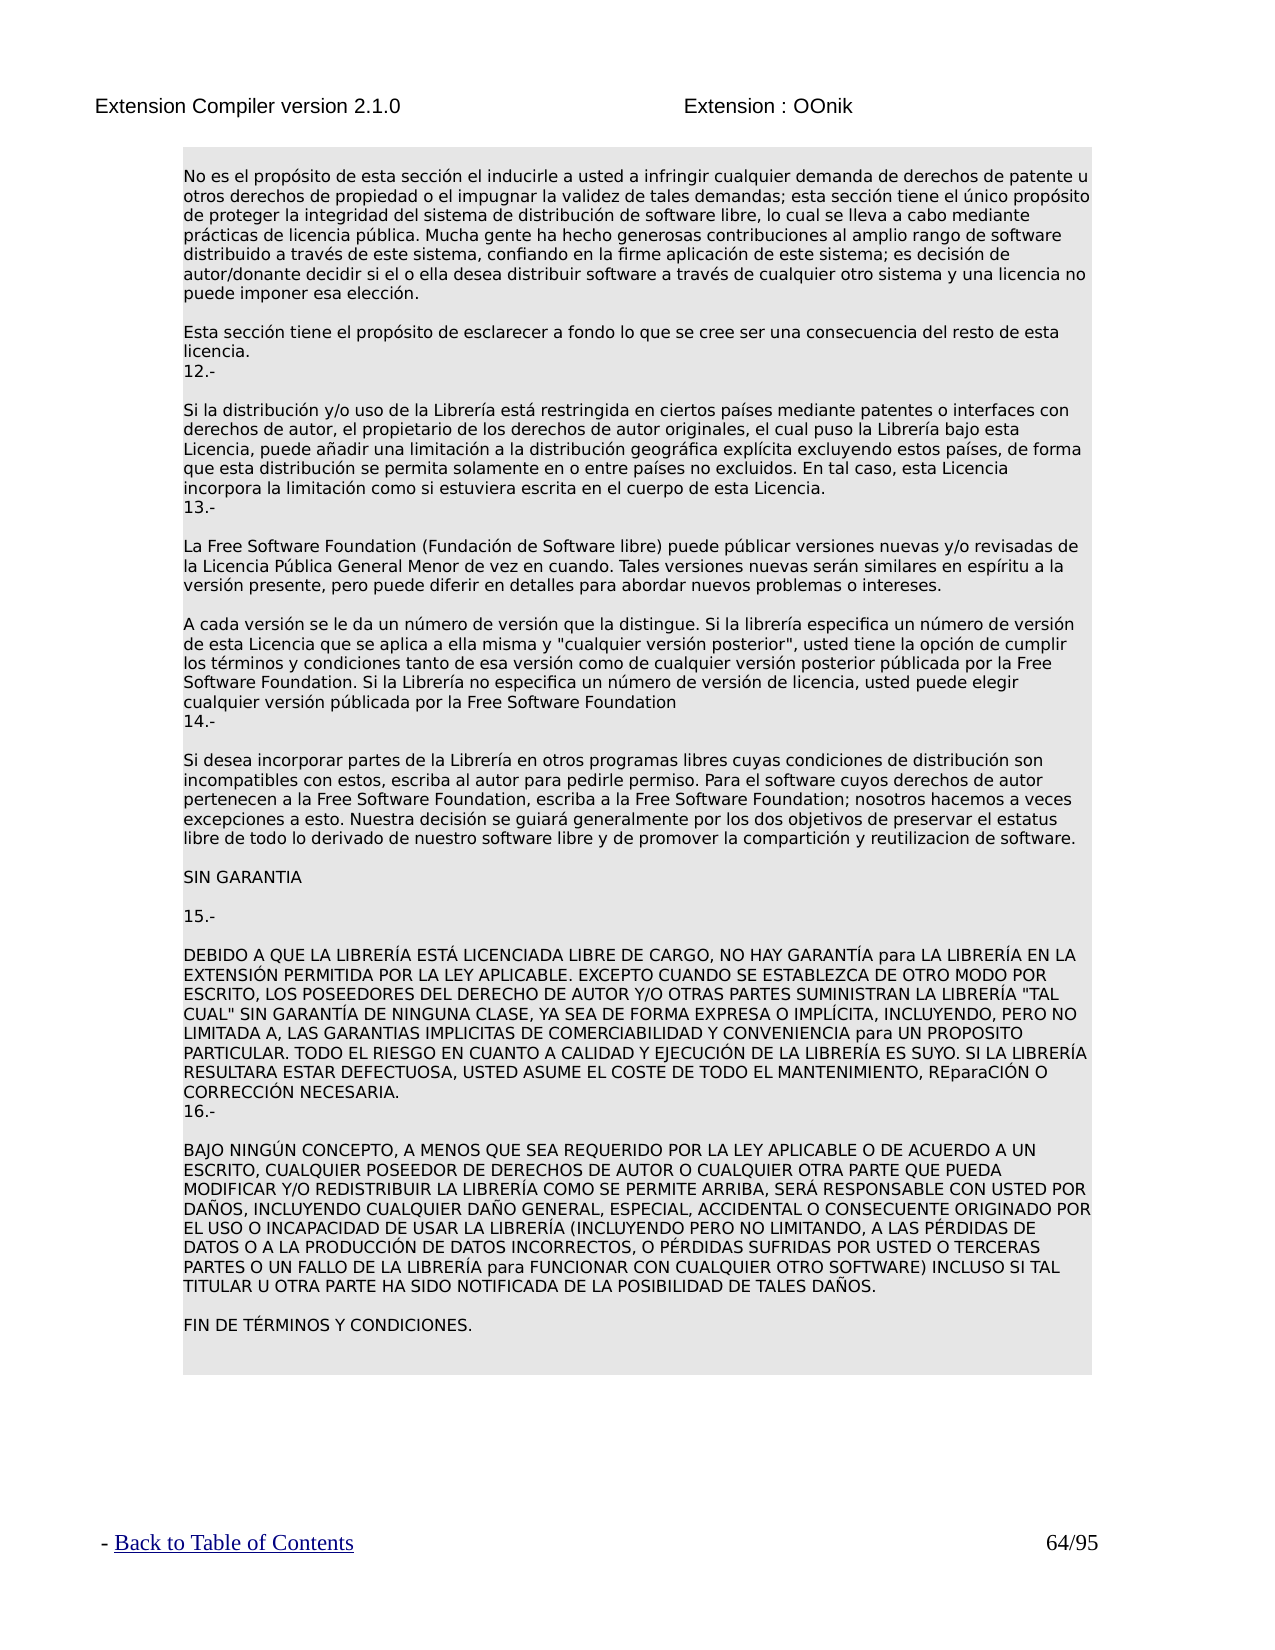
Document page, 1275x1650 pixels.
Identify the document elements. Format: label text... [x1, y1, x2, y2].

text BAJO NINGÚN CONCEPTO, A MENOS QUE SEA REQUERIDO POR LA LEY APLICABLE O DE ACUERDO A UN ESCRITO, CUALQUIER POSEEDOR DE DERECHOS DE AUTOR O CUALQUIER OTRA PARTE QUE PUEDA MODIFICAR Y/O REDISTRIBUIR LA LIBRERÍA COMO SE PERMITE ARRIBA, SERÁ RESPONSABLE CON USTED POR DAÑOS, INCLUYENDO CUALQUIER DAÑO GENERAL, ESPECIAL, ACCIDENTAL O CONSECUENTE ORIGINADO POR EL USO O INCAPACIDAD DE USAR LA LIBRERÍA (INCLUYENDO PERO NO LIMITANDO, A LAS PÉRDIDAS DE DATOS O A LA PRODUCCIÓN DE DATOS INCORRECTOS, O PÉRDIDAS SUFRIDAS POR USTED O TERCERAS PARTES O UN FALLO DE LA LIBRERÍA para FUNCIONAR CON CUALQUIER OTRO SOFTWARE) INCLUSO SI TAL TITULAR U OTRA PARTE HA SIDO NOTIFICADA DE LA POSIBILIDAD DE TALES DAÑOS. [183, 1141, 1092, 1297]
text 12.- [183, 362, 1092, 381]
text 13.- [183, 498, 1092, 518]
text 15.- [183, 907, 1092, 927]
text 16.- [183, 1102, 1092, 1121]
text SIN GARANTIA [183, 868, 1092, 888]
text 14.- [183, 712, 1092, 732]
text Si la distribución y/o uso de la Librería está restringida en ciertos países mediante patentes o interfaces con derechos de autor, el propietario de los derechos de autor originales, el cual puso la Librería bajo esta Licencia, puede añadir una limitación a la distribución geográfica explícita excluyendo estos países, de forma que esta distribución se permita solamente en o entre países no excluidos. En tal caso, esta Licencia incorpora la limitación como si estuviera escrita en el cuerpo de esta Licencia. [183, 401, 1092, 498]
text La Free Software Foundation (Fundación de Software libre) puede públicar versiones nuevas y/o revisadas de la Licencia Pública General Menor de vez en cuando. Tales versiones nuevas serán similares en espíritu a la versión presente, pero puede diferir en detalles para abordar nuevos problemas o intereses. [183, 537, 1092, 596]
text A cada versión se le da un número de versión que la distingue. Si la librería especifica un número de versión de esta Licencia que se aplica a ella misma y "cualquier versión posterior", usted tiene la opción de cumplir los términos y condiciones tanto de esa versión como de cualquier versión posterior públicada por la Free Software Foundation. Si la Librería no especifica un número de versión de licencia, usted puede elegir cualquier versión públicada por la Free Software Foundation [183, 615, 1092, 712]
text Esta sección tiene el propósito de esclarecer a fondo lo que se cree ser una consecuencia del resto de esta licencia. [183, 323, 1092, 362]
text No es el propósito de esta sección el inducirle a usted a infringir cualquier demanda de derechos de patente u otros derechos de propiedad o el impugnar la validez de tales demandas; esta sección tiene el único propósito de proteger la integridad del sistema de distribución de software libre, lo cual se lleva a cabo mediante prácticas de licencia pública. Mucha gente ha hecho generosas contribuciones al amplio rango de software distribuido a través de este sistema, confiando en la firme aplicación de este sistema; es decisión de autor/donante decidir si el o ella desea distribuir software a través de cualquier otro sistema y una licencia no puede imponer esa elección. [183, 167, 1092, 303]
text Si desea incorporar partes de la Librería en otros programas libres cuyas condiciones de distribución son incompatibles con estos, escriba al autor para pedirle permiso. Para el software cuyos derechos de autor pertenecen a la Free Software Foundation, escriba a la Free Software Foundation; nosotros hacemos a veces excepciones a esto. Nuestra decisión se guiará generalmente por los dos objetivos de preservar el estatus libre de todo lo derivado de nuestro software libre y de promover la compartición y reutilizacion de software. [183, 751, 1092, 849]
text FIN DE TÉRMINOS Y CONDICIONES. [183, 1316, 1092, 1336]
text DEBIDO A QUE LA LIBRERÍA ESTÁ LICENCIADA LIBRE DE CARGO, NO HAY GARANTÍA para LA LIBRERÍA EN LA EXTENSIÓN PERMITIDA POR LA LEY APLICABLE. EXCEPTO CUANDO SE ESTABLEZCA DE OTRO MODO POR ESCRITO, LOS POSEEDORES DEL DERECHO DE AUTOR Y/O OTRAS PARTES SUMINISTRAN LA LIBRERÍA "TAL CUAL" SIN GARANTÍA DE NINGUNA CLASE, YA SEA DE FORMA EXPRESA O IMPLÍCITA, INCLUYENDO, PERO NO LIMITADA A, LAS GARANTIAS IMPLICITAS DE COMERCIABILIDAD Y CONVENIENCIA para UN PROPOSITO PARTICULAR. TODO EL RIESGO EN CUANTO A CALIDAD Y EJECUCIÓN DE LA LIBRERÍA ES SUYO. SI LA LIBRERÍA RESULTARA ESTAR DEFECTUOSA, USTED ASUME EL COSTE DE TODO EL MANTENIMIENTO, REparaCIÓN O CORRECCIÓN NECESARIA. [183, 946, 1092, 1102]
